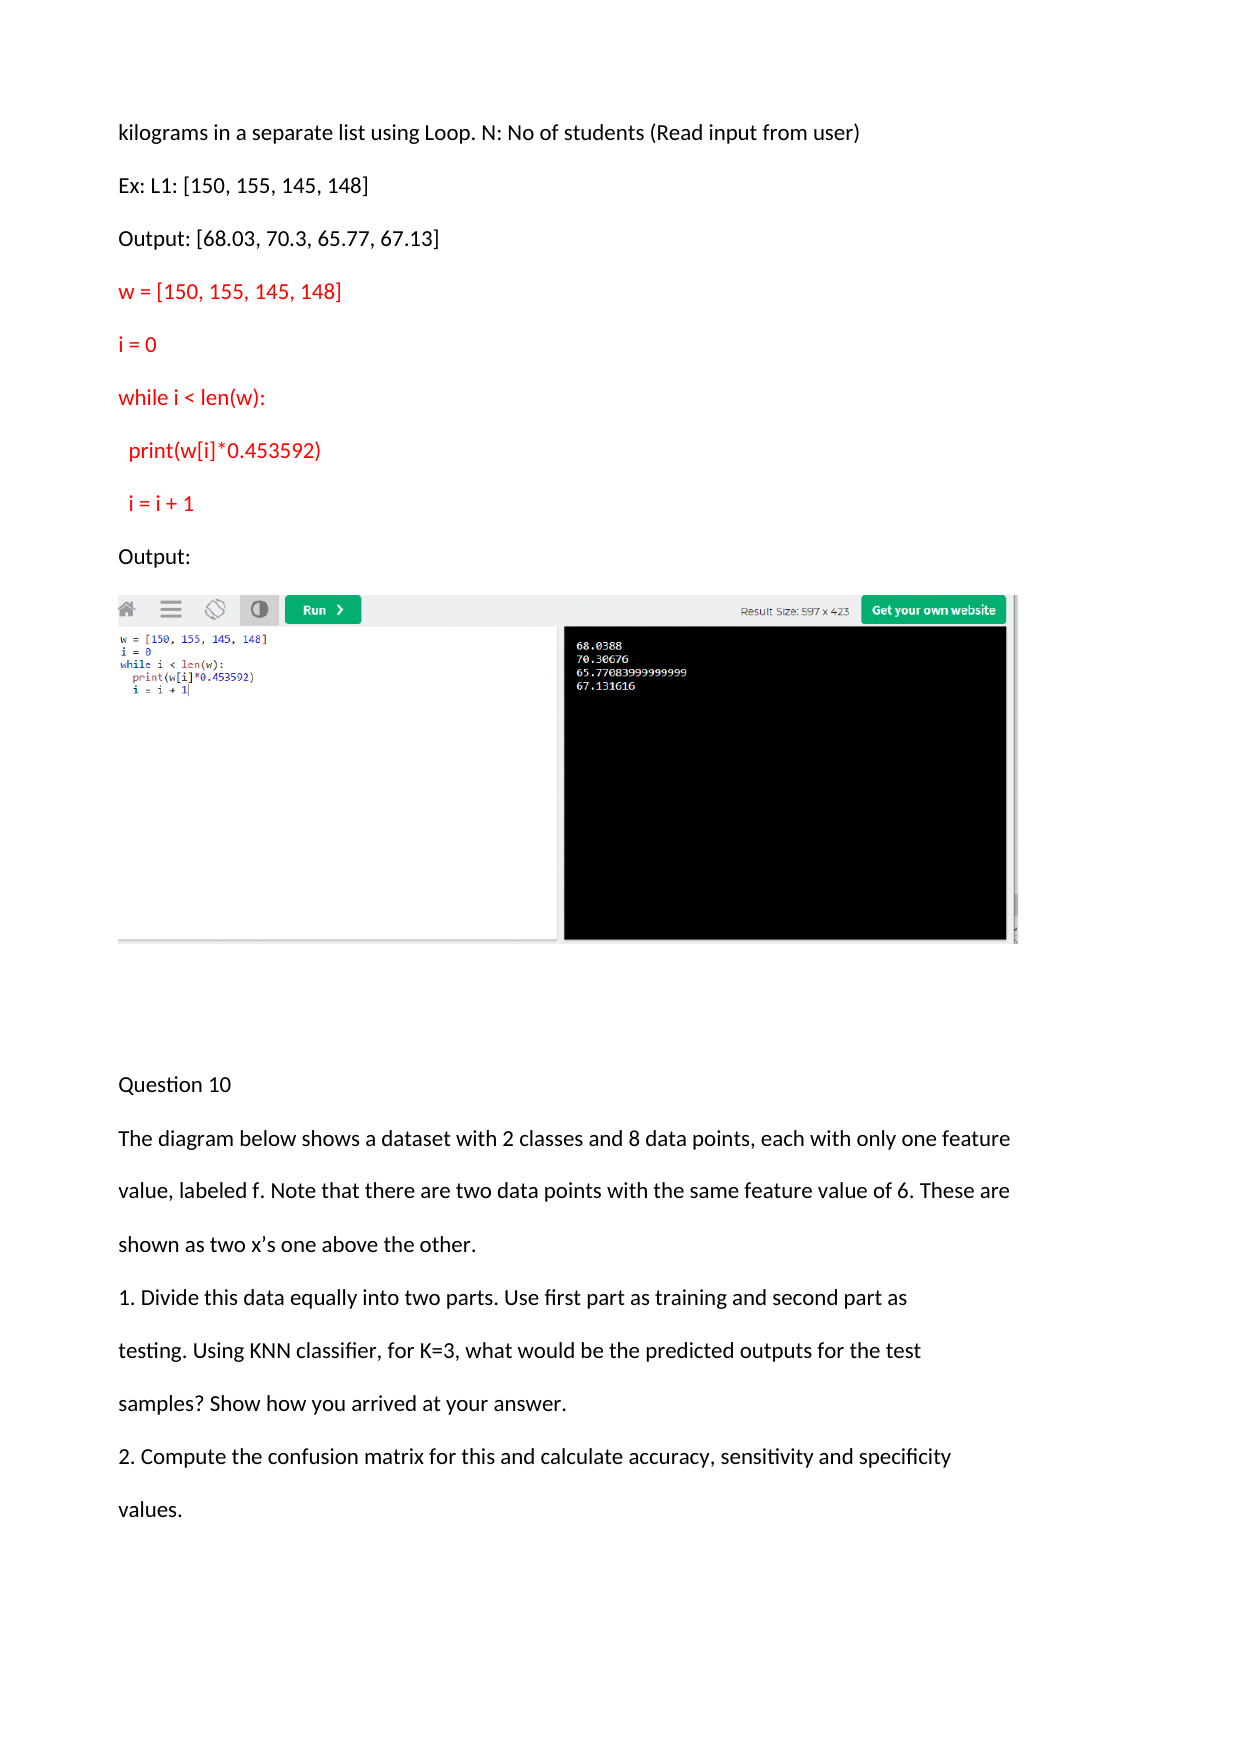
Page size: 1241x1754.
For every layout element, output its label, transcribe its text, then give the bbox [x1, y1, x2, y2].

text samples? Show how you arrived at your answer. [118, 1389, 1122, 1417]
text Question 10 [118, 1071, 1122, 1099]
text shown as two x’s one above the other. [118, 1230, 1122, 1258]
text 2. Compute the confusion matrix for this and calculate accuracy, sensitivity and specificity [118, 1442, 1122, 1470]
text 1. Divide this data equally into two parts. Use first part as training and second part as [118, 1283, 1122, 1311]
text i = 0 [118, 330, 1122, 358]
text Output: [68.03, 70.3, 65.77, 67.13] [118, 224, 1122, 252]
text values. [118, 1495, 1122, 1523]
text w = [150, 155, 145, 148] [118, 277, 1122, 305]
text kilograms in a separate list using Loop. N: No of students (Read input from user) [118, 118, 1122, 146]
text print(w[i]*0.453592) [118, 436, 1122, 464]
text The diagram below shows a dataset with 2 classes and 8 data points, each with only one feature [118, 1124, 1122, 1152]
text testing. Using KNN classifier, for K=3, what would be the predicted outputs for the test [118, 1336, 1122, 1364]
text while i < len(w): [118, 383, 1122, 411]
text Ex: L1: [150, 155, 145, 148] [118, 171, 1122, 199]
text Output: [118, 542, 1122, 570]
text i = i + 1 [118, 489, 1122, 517]
text value, labeled f. Note that there are two data points with the same feature value of 6. These are [118, 1177, 1122, 1205]
